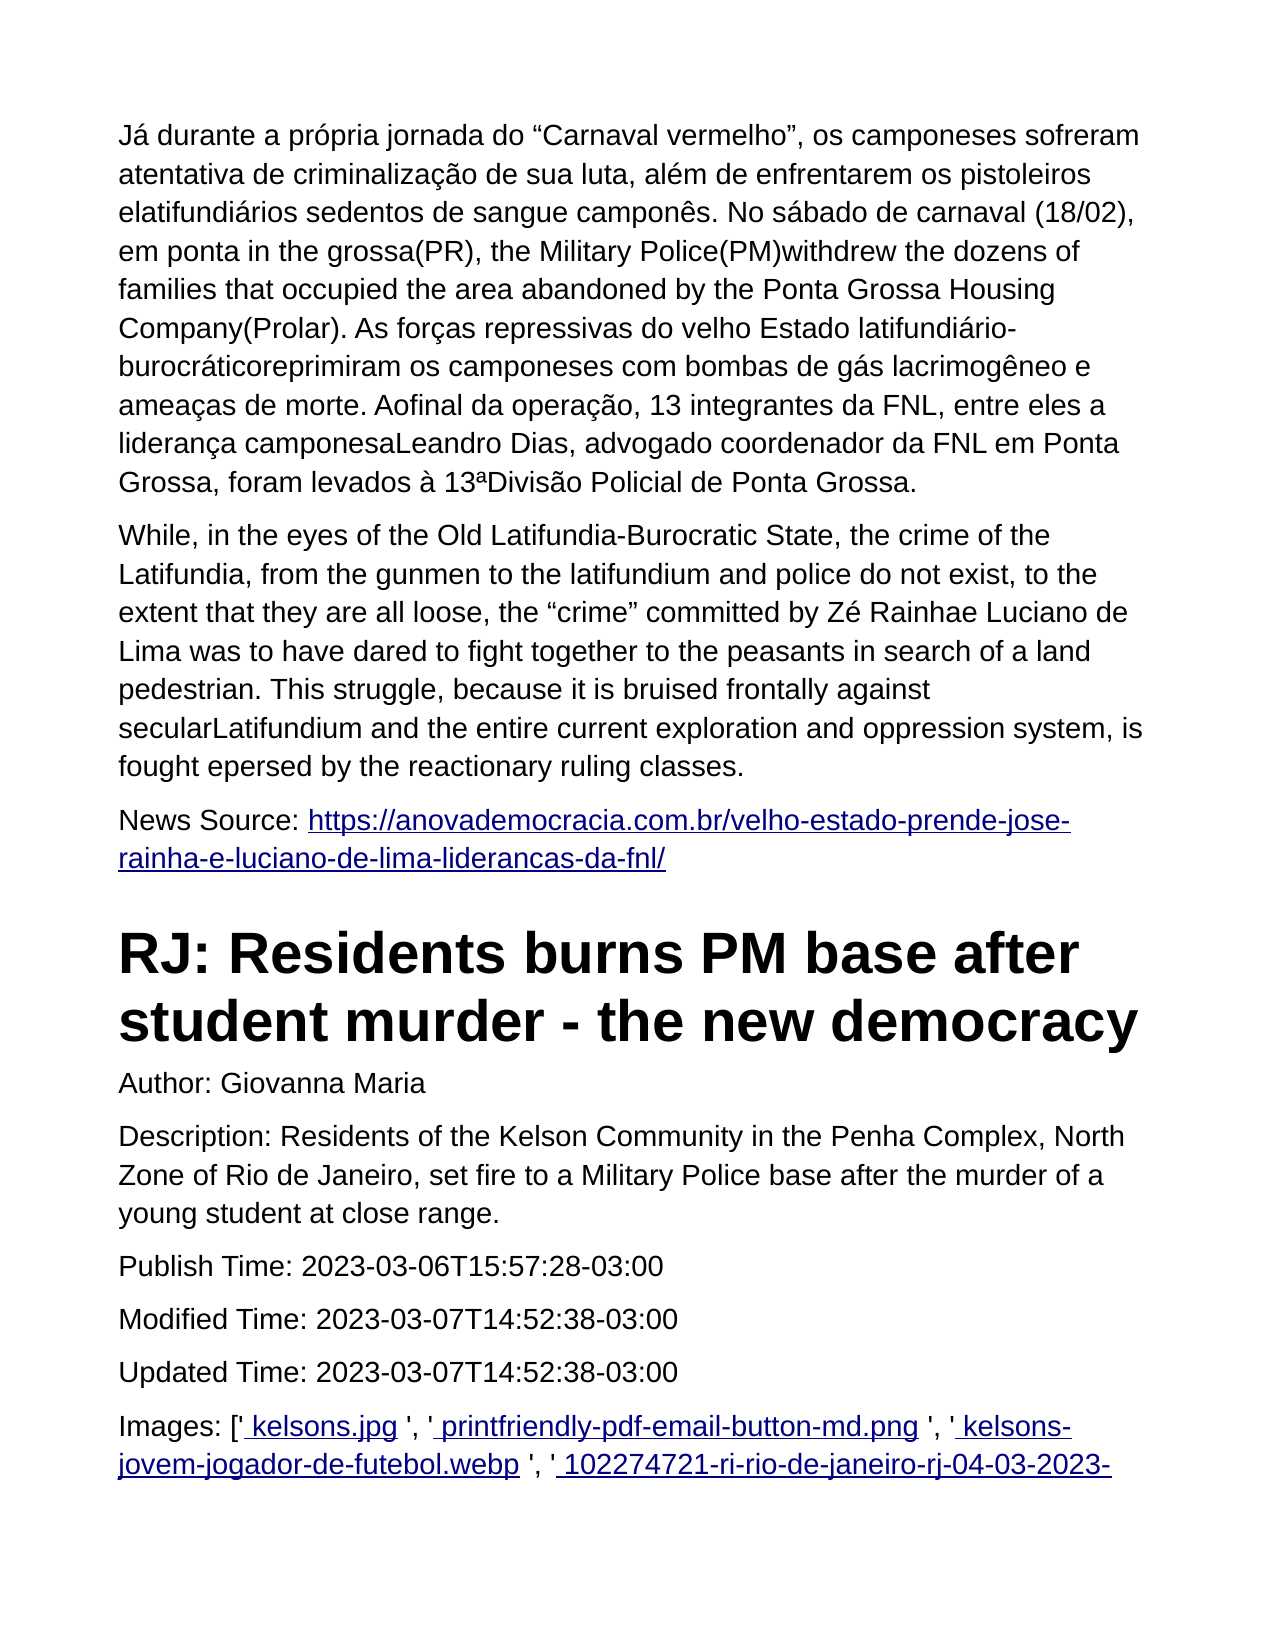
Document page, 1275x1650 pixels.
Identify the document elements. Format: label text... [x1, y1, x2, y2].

text News Source: https://anovademocracia.com.br/velho-estado-prende-jose-rainha-e-luciano-de-lima-liderancas-da-fnl/ [118, 802, 1157, 874]
subtitle RJ: Residents burns PM base after student murder - the new democracy [118, 919, 1157, 1053]
text Já durante a própria jornada do “Carnaval vermelho”, os camponeses sofreram atentativa de criminalização de sua luta, além de enfrentarem os pistoleiros elatifundiários sedentos de sangue camponês. No sábado de carnaval (18/02), em ponta in the grossa(PR), the Military Police(PM)withdrew the dozens of families that occupied the area abandoned by the Ponta Grossa Housing Company(Prolar). As forças repressivas do velho Estado latifundiário-burocráticoreprimiram os camponeses com bombas de gás lacrimogêneo e ameaças de morte. Aofinal da operação, 13 integrantes da FNL, entre eles a liderança camponesaLeandro Dias, advogado coordenador da FNL em Ponta Grossa, foram levados à 13ªDivisão Policial de Ponta Grossa. [118, 118, 1157, 498]
text Description: Residents of the Kelson Community in the Penha Complex, North Zone of Rio de Janeiro, set fire to a Military Police base after the murder of a young student at close range. [118, 1119, 1157, 1229]
text Images: [' kelsons.jpg ', ' printfriendly-pdf-email-button-md.png ', ' kelsons-jovem-jogador-de-futebol.webp ', ' 102274721-ri-rio-de-janeiro-rj-04-03-2023- [118, 1408, 1157, 1481]
text Publish Time: 2023-03-06T15:57:28-03:00 [118, 1249, 1157, 1283]
text Modified Time: 2023-03-07T14:52:38-03:00 [118, 1302, 1157, 1336]
text While, in the eyes of the Old Latifundia-Burocratic State, the crime of the Latifundia, from the gunmen to the latifundium and police do not exist, to the extent that they are all loose, the “crime” committed by Zé Rainhae Luciano de Lima was to have dared to fight together to the peasants in search of a land pedestrian. This struggle, because it is bruised frontally against secularLatifundium and the entire current exploration and oppression system, is fought epersed by the reactionary ruling classes. [118, 518, 1157, 783]
text Author: Giovanna Maria [118, 1066, 1157, 1099]
text Updated Time: 2023-03-07T14:52:38-03:00 [118, 1355, 1157, 1389]
